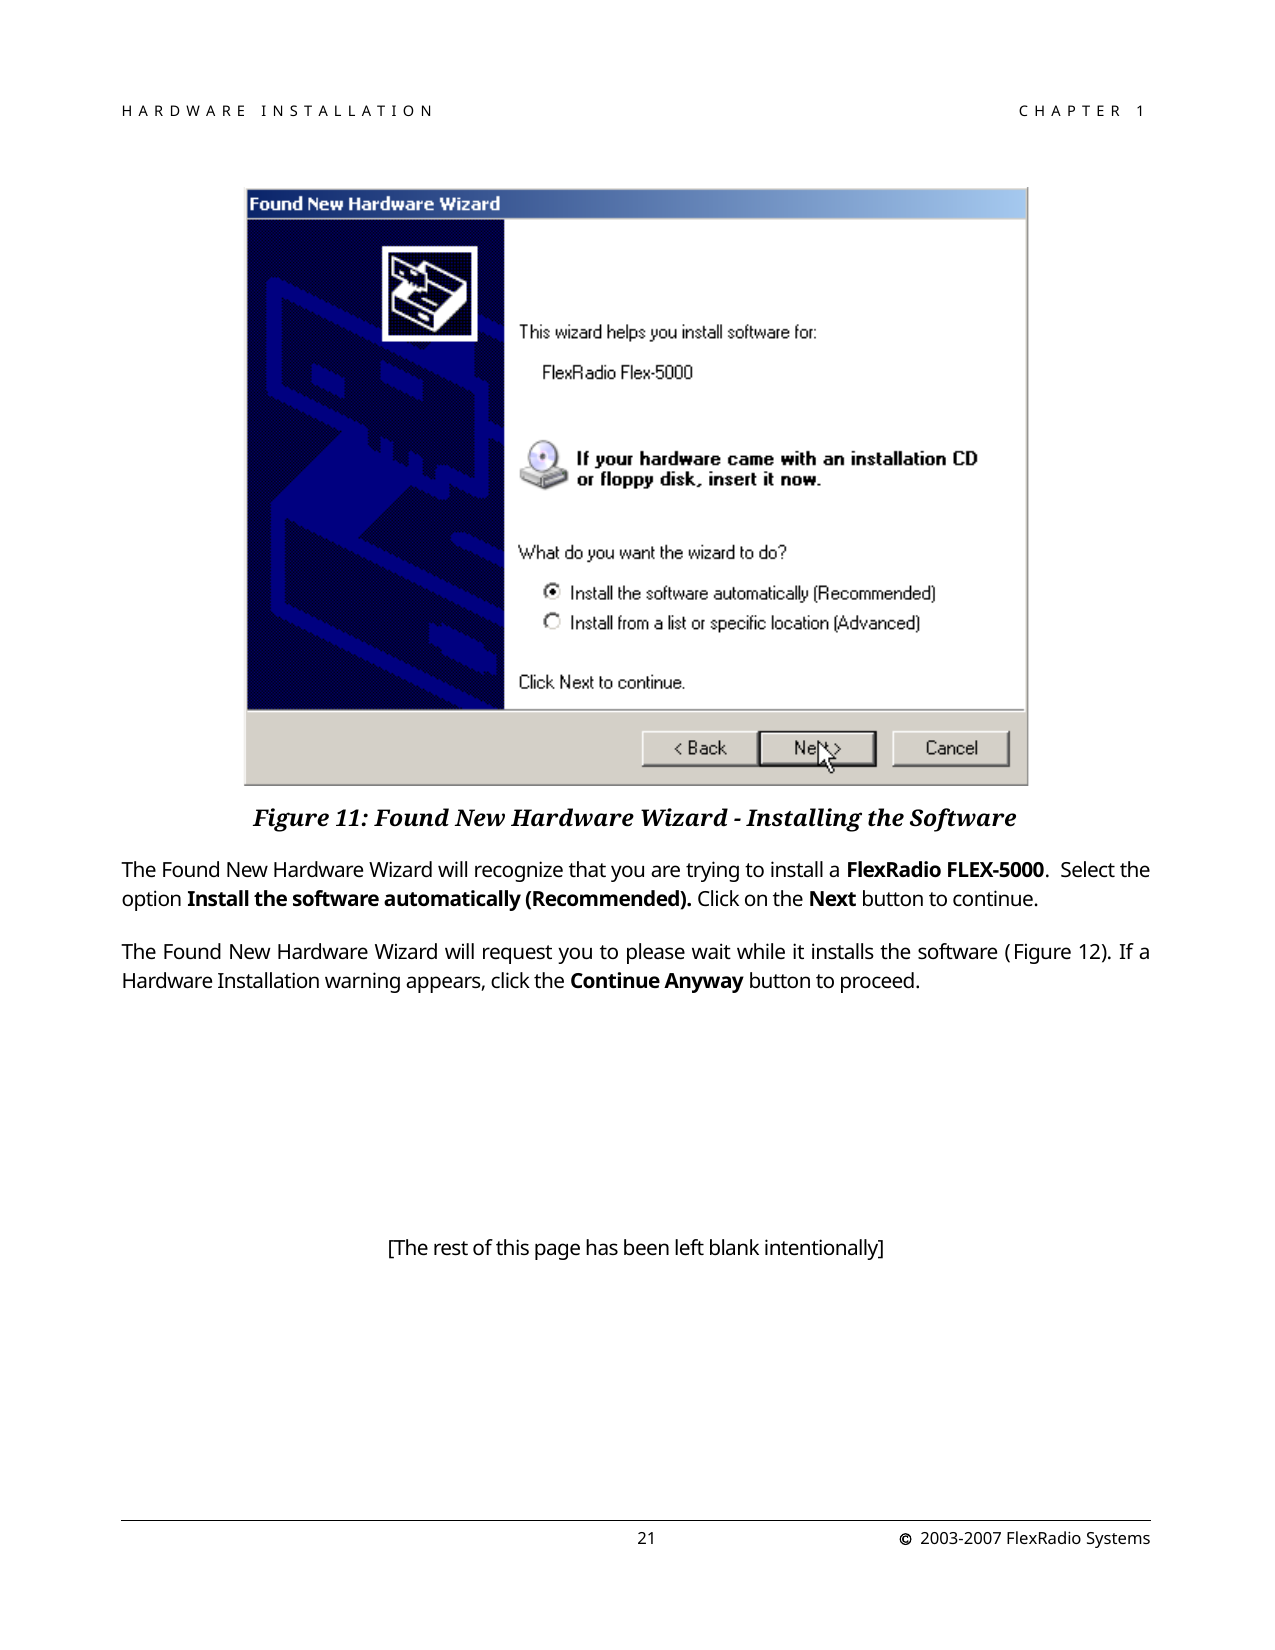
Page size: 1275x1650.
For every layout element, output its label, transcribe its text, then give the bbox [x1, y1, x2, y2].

picture [243, 187, 1029, 786]
text Figure 11: Found New Hardware Wizard - Installing the Software [244, 786, 1028, 833]
text The Found New Hardware Wizard will request you to please wait while it installs the software (Figure 12). If a Hardware Installation warning appears, click the Continue Anyway button to proceed. [121, 937, 1151, 994]
text [The rest of this page has been left blank intentionally] [121, 1233, 1151, 1262]
text The Found New Hardware Wizard will recognize that you are trying to install a FlexRadio FLEX-5000. Select the option Install the software automatically (Recommended). Click on the Next button to continue. [121, 856, 1151, 912]
